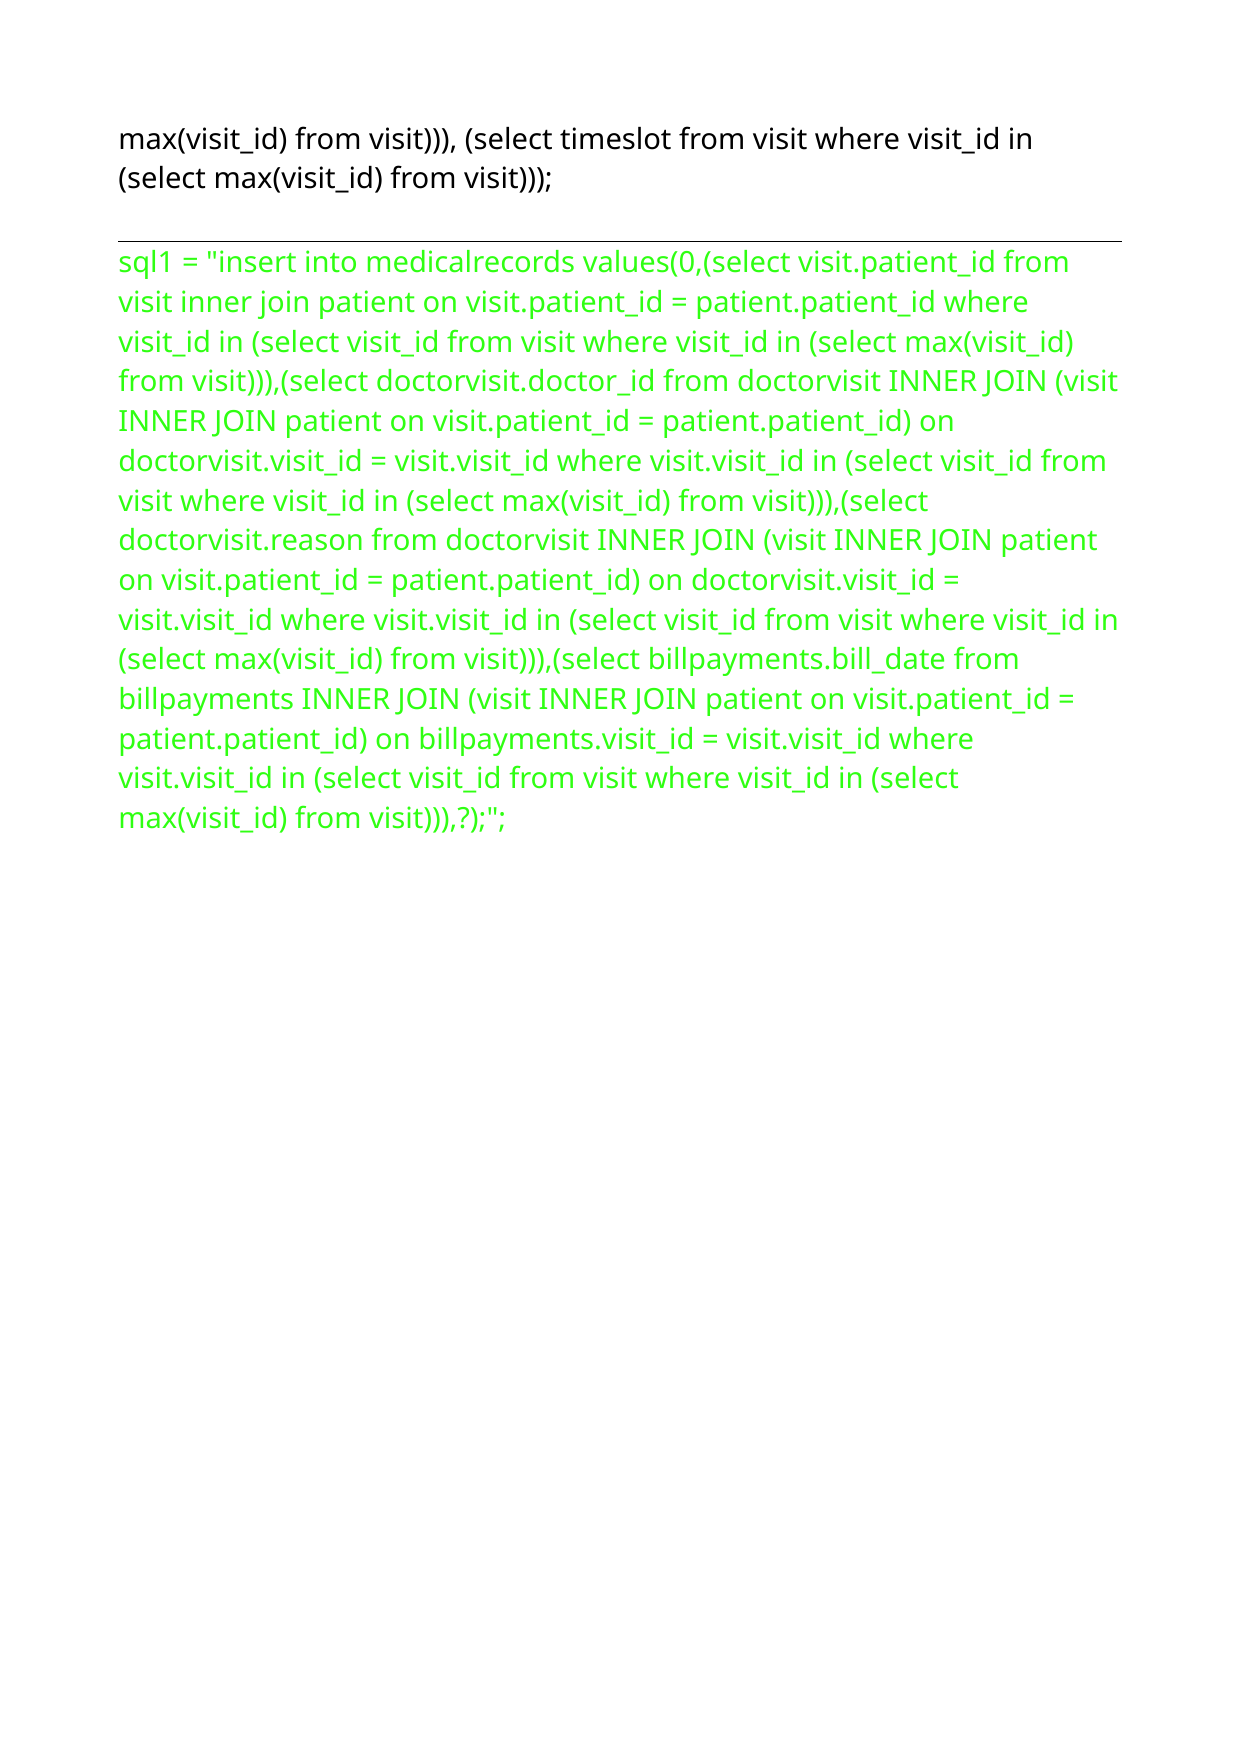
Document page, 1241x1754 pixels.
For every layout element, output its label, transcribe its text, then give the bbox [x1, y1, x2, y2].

text sql1 = "insert into medicalrecords values(0,(select visit.patient_id from visit inner join patient on visit.patient_id = patient.patient_id where visit_id in (select visit_id from visit where visit_id in (select max(visit_id) from visit))),(select doctorvisit.doctor_id from doctorvisit INNER JOIN (visit INNER JOIN patient on visit.patient_id = patient.patient_id) on doctorvisit.visit_id = visit.visit_id where visit.visit_id in (select visit_id from visit where visit_id in (select max(visit_id) from visit))),(select doctorvisit.reason from doctorvisit INNER JOIN (visit INNER JOIN patient on visit.patient_id = patient.patient_id) on doctorvisit.visit_id = visit.visit_id where visit.visit_id in (select visit_id from visit where visit_id in (select max(visit_id) from visit))),(select billpayments.bill_date from billpayments INNER JOIN (visit INNER JOIN patient on visit.patient_id = patient.patient_id) on billpayments.visit_id = visit.visit_id where visit.visit_id in (select visit_id from visit where visit_id in (select max(visit_id) from visit))),?);"; [118, 242, 1122, 837]
text max(visit_id) from visit))), (select timeslot from visit where visit_id in (select max(visit_id) from visit))); [118, 118, 1122, 197]
